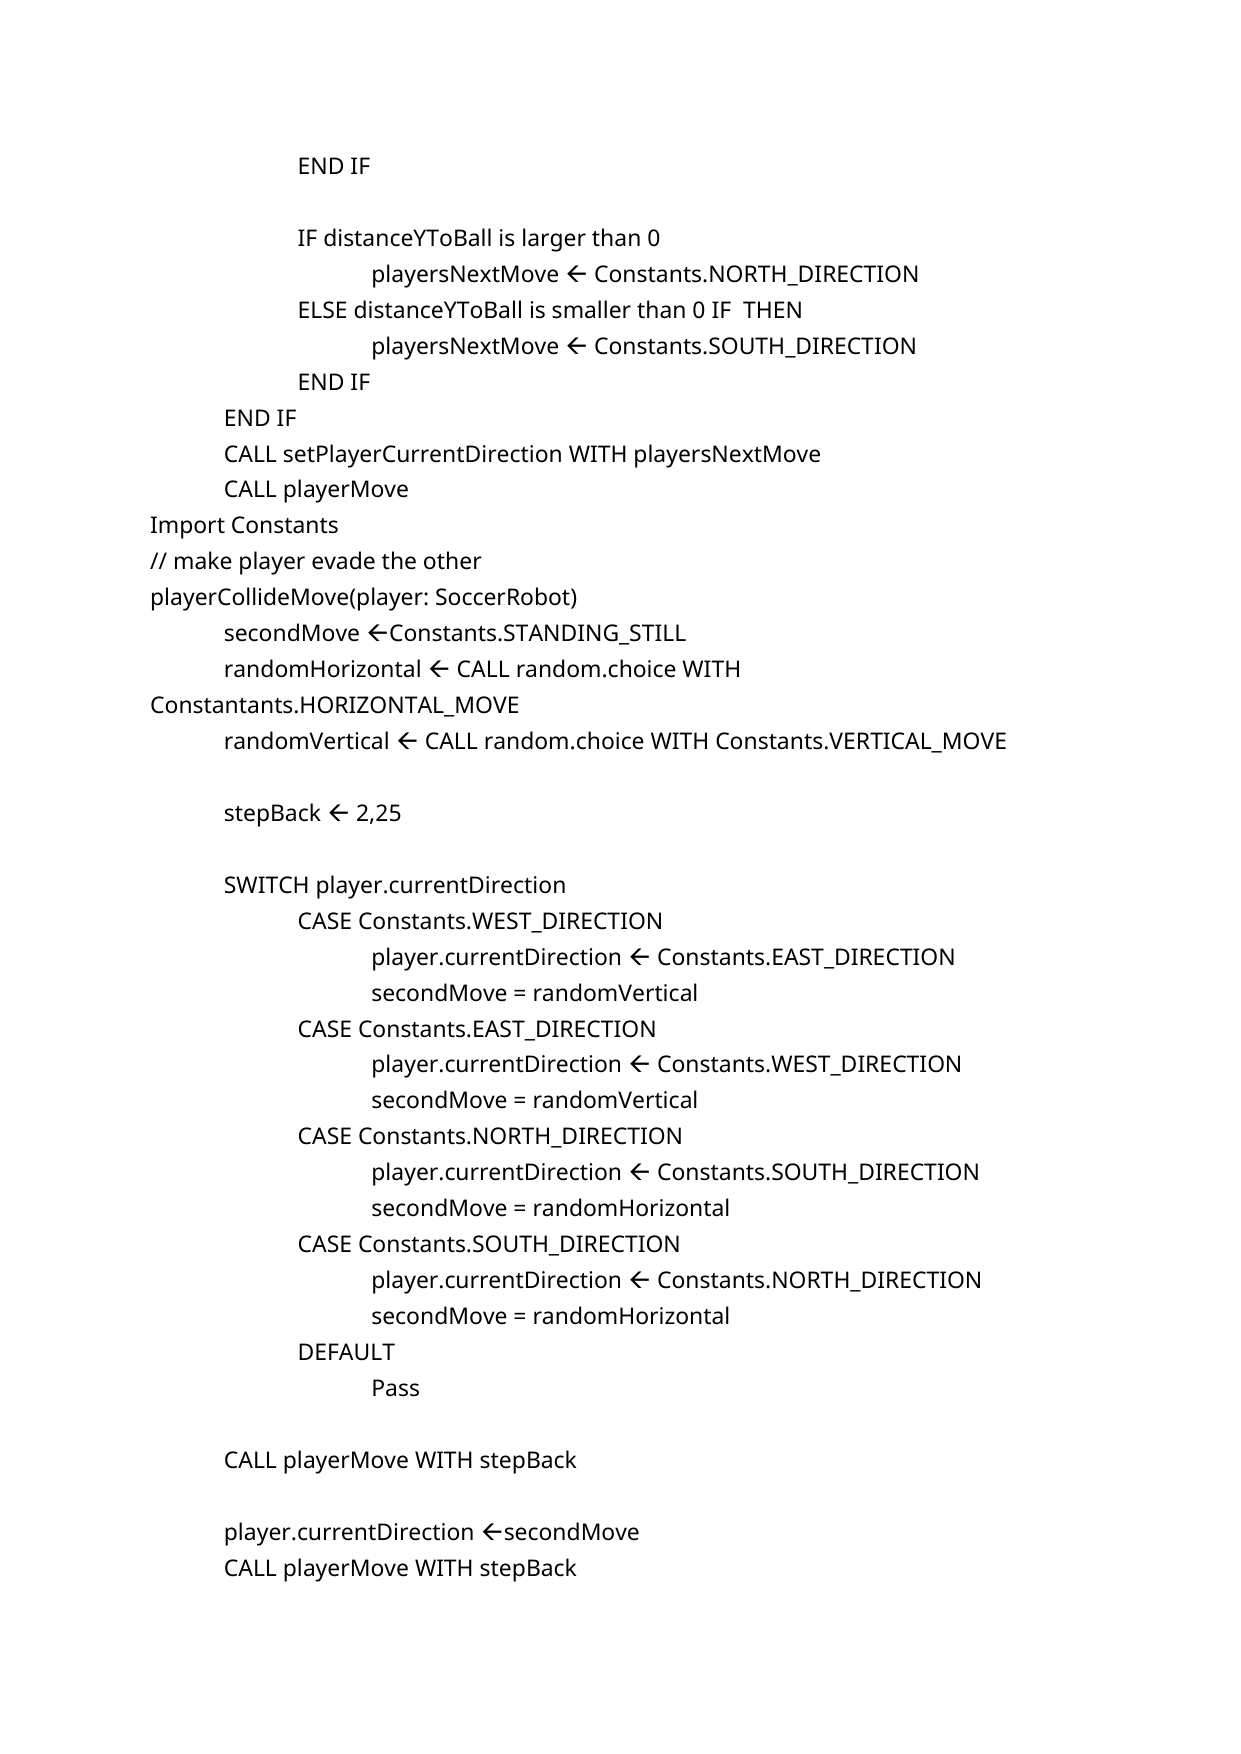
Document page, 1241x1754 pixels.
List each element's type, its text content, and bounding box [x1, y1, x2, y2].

text player.currentDirection  Constants.EAST_DIRECTION [150, 941, 1090, 972]
text CALL playerMove [150, 473, 1090, 505]
text player.currentDirection  Constants.NORTH_DIRECTION [150, 1264, 1090, 1295]
text END IF [150, 150, 1090, 181]
text END IF [150, 366, 1090, 397]
text player.currentDirection  Constants.SOUTH_DIRECTION [150, 1156, 1090, 1187]
text Import Constants [150, 509, 1090, 541]
text playerCollideMove(player: SoccerRobot) [150, 581, 1090, 612]
text stepBack  2,25 [150, 797, 1090, 828]
text randomHorizontal  CALL random.choice WITH Constantants.HORIZONTAL_MOVE [150, 653, 1090, 720]
text DEFAULT [150, 1336, 1090, 1367]
text IF distanceYToBall is larger than 0 [150, 222, 1090, 253]
text secondMove Constants.STANDING_STILL [150, 617, 1090, 648]
text secondMove = randomHorizontal [150, 1192, 1090, 1223]
text CASE Constants.WEST_DIRECTION [150, 905, 1090, 936]
text ELSE distanceYToBall is smaller than 0 IF THEN [150, 294, 1090, 325]
text player.currentDirection  Constants.WEST_DIRECTION [150, 1048, 1090, 1080]
text player.currentDirection secondMove [150, 1516, 1090, 1547]
text END IF [150, 402, 1090, 433]
text CASE Constants.SOUTH_DIRECTION [150, 1228, 1090, 1259]
text SWITCH player.currentDirection [150, 869, 1090, 900]
text CALL setPlayerCurrentDirection WITH playersNextMove [150, 437, 1090, 469]
text CALL playerMove WITH stepBack [150, 1444, 1090, 1475]
text playersNextMove  Constants.SOUTH_DIRECTION [150, 330, 1090, 361]
text secondMove = randomHorizontal [150, 1300, 1090, 1331]
text CASE Constants.EAST_DIRECTION [150, 1012, 1090, 1044]
text // make player evade the other [150, 545, 1090, 577]
text randomVertical  CALL random.choice WITH Constants.VERTICAL_MOVE [150, 725, 1090, 756]
text secondMove = randomVertical [150, 977, 1090, 1008]
text Pass [150, 1372, 1090, 1403]
text playersNextMove  Constants.NORTH_DIRECTION [150, 258, 1090, 289]
text CALL playerMove WITH stepBack [150, 1552, 1090, 1583]
text secondMove = randomVertical [150, 1084, 1090, 1116]
text CASE Constants.NORTH_DIRECTION [150, 1120, 1090, 1152]
